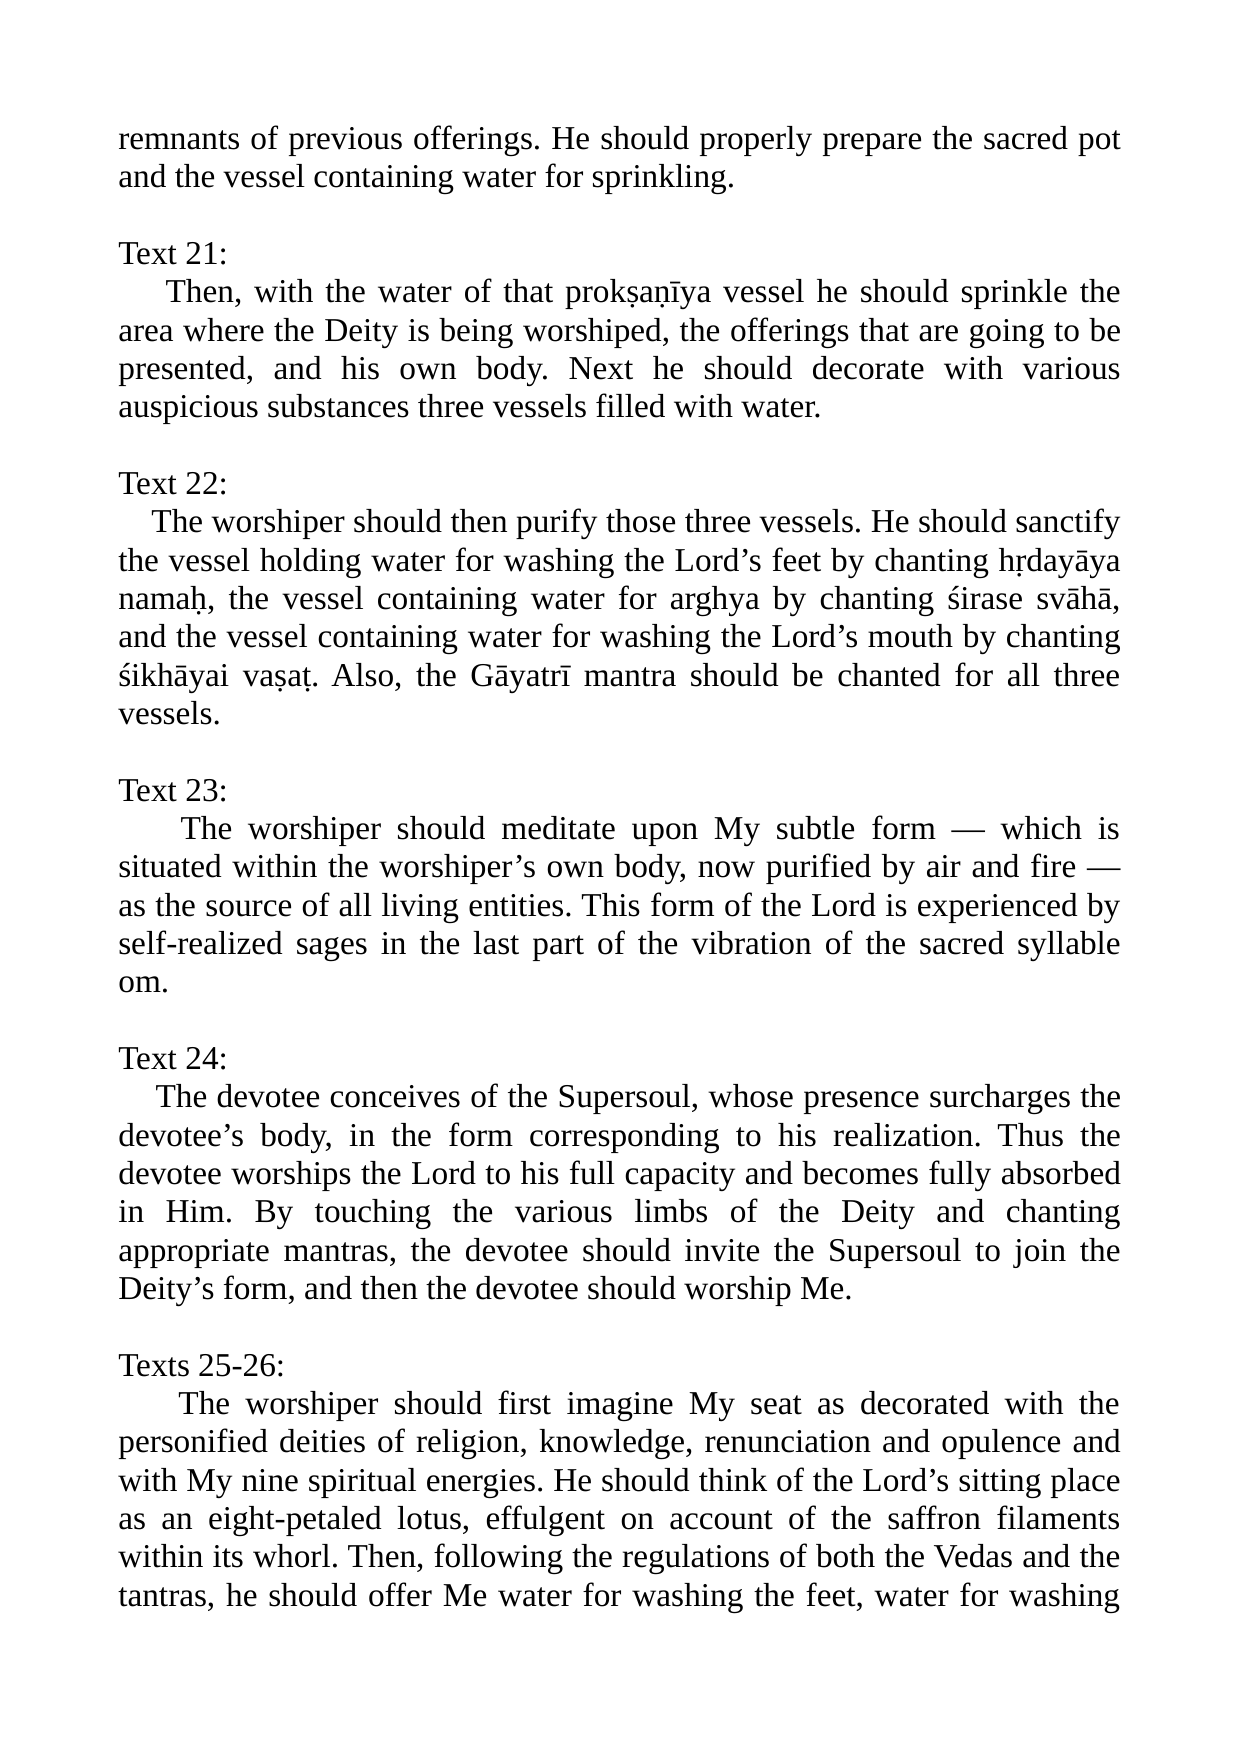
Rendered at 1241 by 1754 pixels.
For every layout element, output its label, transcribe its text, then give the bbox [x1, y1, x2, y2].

text Text 24: [118, 1038, 1122, 1076]
text Texts 25-26: [118, 1345, 1122, 1383]
text Text 21: [118, 233, 1122, 271]
text The devotee conceives of the Supersoul, whose presence surcharges the devotee’s body, in the form corresponding to his realization. Thus the devotee worships the Lord to his full capacity and becomes fully absorbed in Him. By touching the various limbs of the Deity and chanting appropriate mantras, the devotee should invite the Supersoul to join the Deity’s form, and then the devotee should worship Me. [118, 1076, 1122, 1306]
text Text 23: [118, 770, 1122, 808]
text The worshiper should first imagine My seat as decorated with the personified deities of religion, knowledge, renunciation and opulence and with My nine spiritual energies. He should think of the Lord’s sitting place as an eight-petaled lotus, effulgent on account of the saffron filaments within its whorl. Then, following the regulations of both the Vedas and the tantras, he should offer Me water for washing the feet, water for washing [118, 1383, 1122, 1613]
text remnants of previous offerings. He should properly prepare the sacred pot and the vessel containing water for sprinkling. [118, 118, 1122, 195]
text Then, with the water of that prokṣaṇīya vessel he should sprinkle the area where the Deity is being worshiped, the offerings that are going to be presented, and his own body. Next he should decorate with various auspicious substances three vessels filled with water. [118, 271, 1122, 425]
text Text 22: [118, 463, 1122, 501]
text The worshiper should meditate upon My subtle form — which is situated within the worshiper’s own body, now purified by air and fire — as the source of all living entities. This form of the Lord is experienced by self-realized sages in the last part of the vibration of the sacred syllable om. [118, 808, 1122, 1000]
text The worshiper should then purify those three vessels. He should sanctify the vessel holding water for washing the Lord’s feet by chanting hṛdayāya namaḥ, the vessel containing water for arghya by chanting śirase svāhā, and the vessel containing water for washing the Lord’s mouth by chanting śikhāyai vaṣaṭ. Also, the Gāyatrī mantra should be chanted for all three vessels. [118, 501, 1122, 731]
